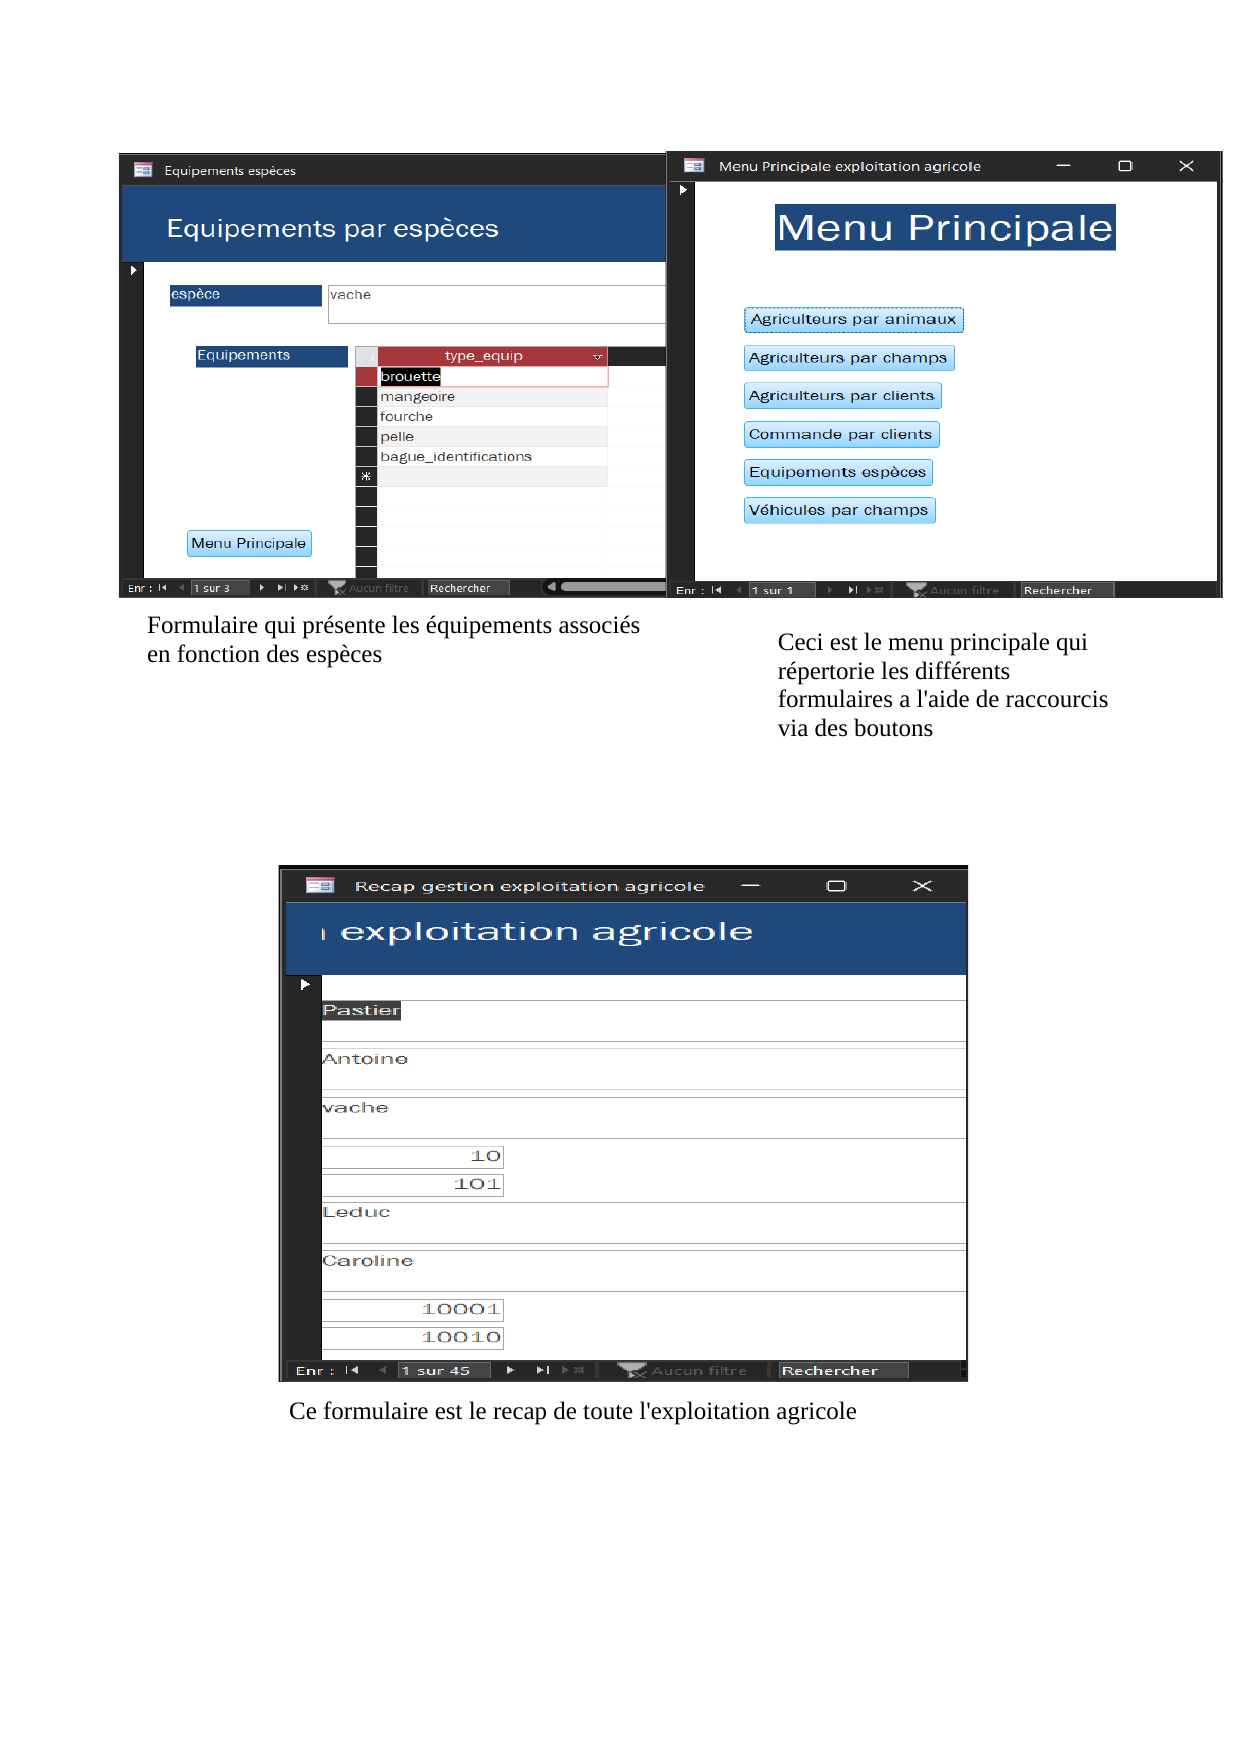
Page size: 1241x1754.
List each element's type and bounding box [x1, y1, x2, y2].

picture [278, 865, 969, 1382]
picture [118, 151, 1223, 598]
